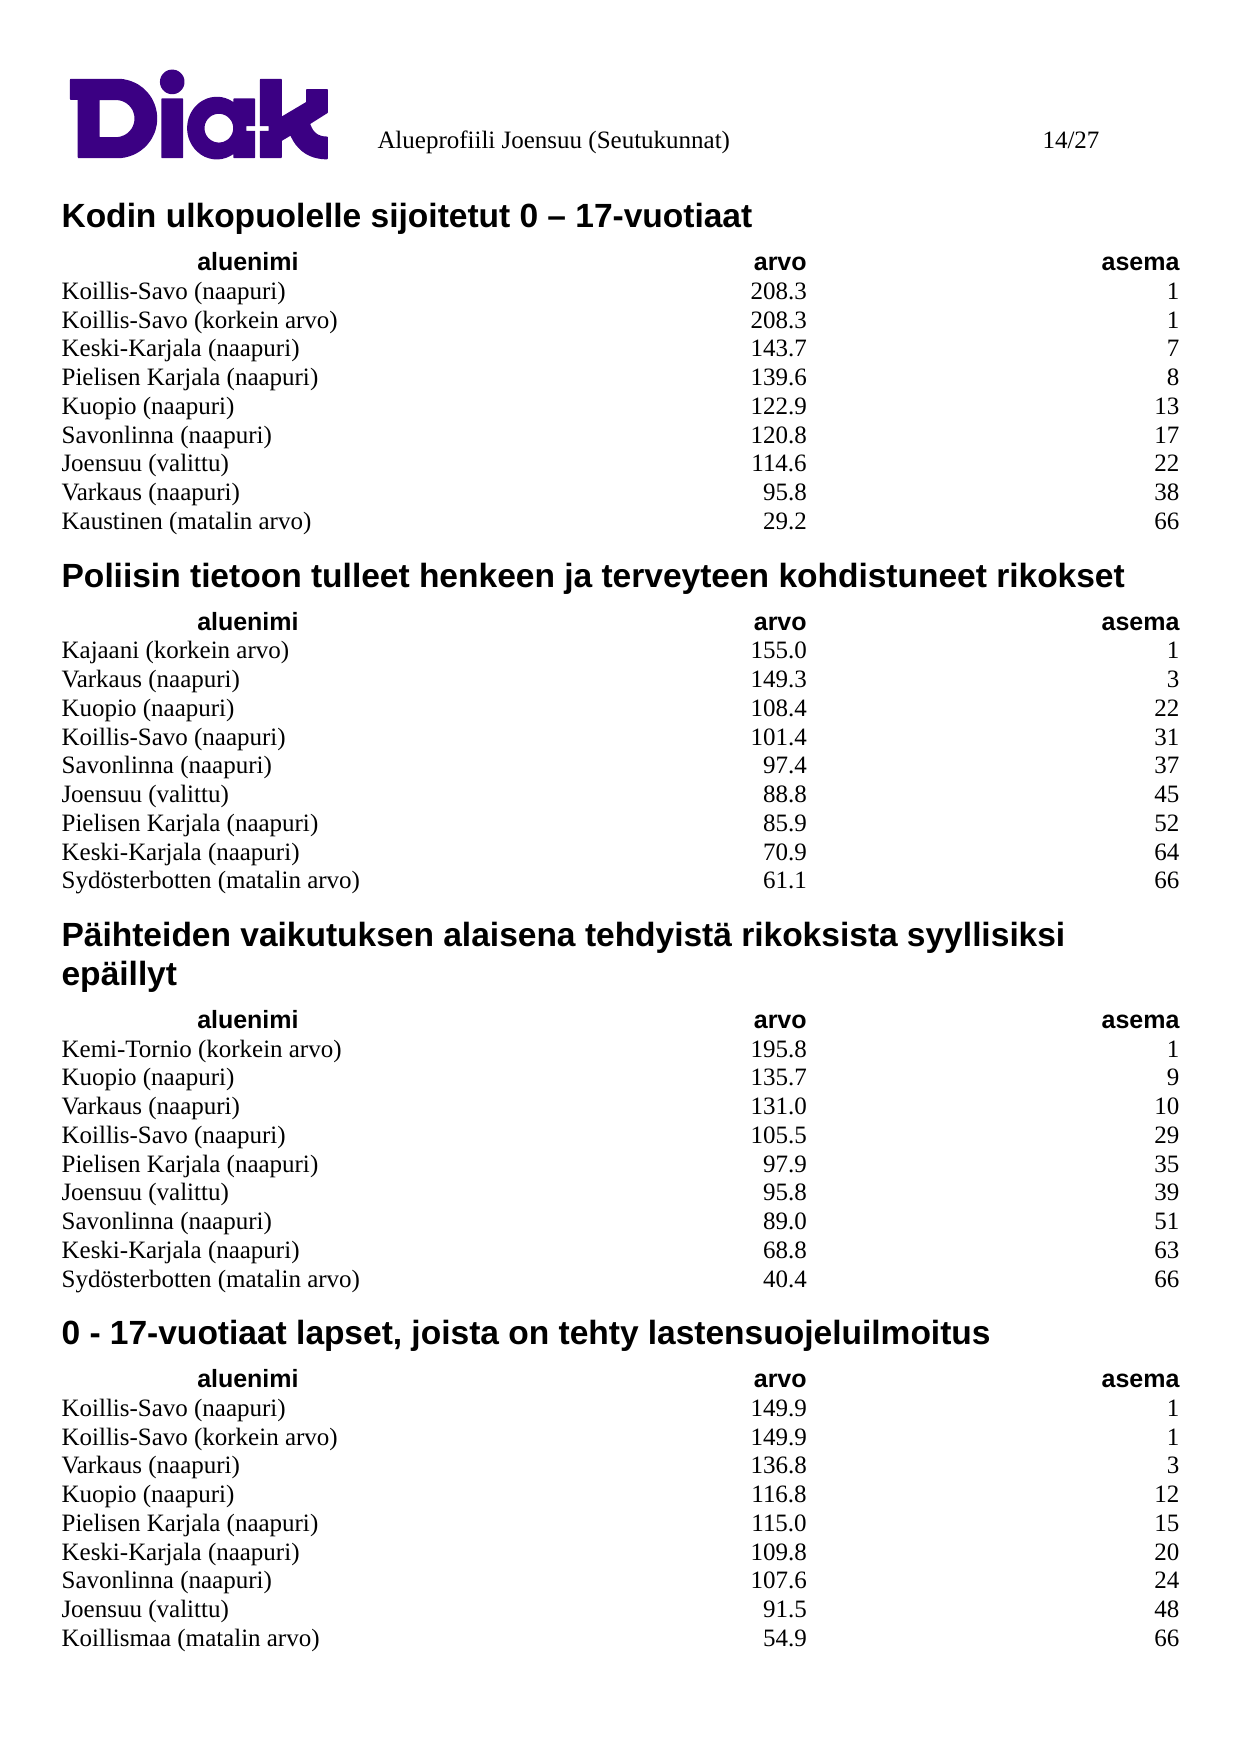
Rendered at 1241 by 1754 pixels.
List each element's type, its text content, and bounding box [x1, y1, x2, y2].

table_cell Keski-Karjala (naapuri) [61, 1537, 434, 1566]
table_cell 66 [806, 506, 1179, 535]
table_cell Kuopio (naapuri) [61, 1479, 434, 1508]
table_cell 114.6 [434, 449, 806, 477]
table_cell 1 [806, 276, 1179, 305]
table_cell 95.8 [434, 477, 806, 506]
table_header asema [806, 1364, 1179, 1393]
table_cell 1 [806, 636, 1179, 664]
table_cell 39 [806, 1178, 1179, 1206]
table_cell 10 [806, 1091, 1179, 1120]
table_cell Sydösterbotten (matalin arvo) [61, 1264, 434, 1292]
table_cell Koillismaa (matalin arvo) [61, 1623, 434, 1652]
table_cell Savonlinna (naapuri) [61, 1566, 434, 1594]
table_header aluenimi [61, 247, 434, 276]
subtitle Poliisin tietoon tulleet henkeen ja terveyteen kohdistuneet rikokset [61, 556, 1179, 594]
table_cell 20 [806, 1537, 1179, 1566]
table_cell 29.2 [434, 506, 806, 535]
table_header arvo [434, 607, 806, 636]
table_cell 37 [806, 751, 1179, 779]
table_cell Keski-Karjala (naapuri) [61, 837, 434, 866]
table_cell 63 [806, 1235, 1179, 1264]
table_cell 208.3 [434, 276, 806, 305]
table_cell Varkaus (naapuri) [61, 1091, 434, 1120]
table_cell Keski-Karjala (naapuri) [61, 334, 434, 362]
table_cell 66 [806, 1264, 1179, 1292]
table_cell 85.9 [434, 808, 806, 837]
table_cell Varkaus (naapuri) [61, 664, 434, 693]
table_cell 91.5 [434, 1594, 806, 1623]
table_cell Joensuu (valittu) [61, 1594, 434, 1623]
table_header arvo [434, 247, 806, 276]
table_cell Kaustinen (matalin arvo) [61, 506, 434, 535]
table_cell 48 [806, 1594, 1179, 1623]
table_cell 149.3 [434, 664, 806, 693]
subtitle Päihteiden vaikutuksen alaisena tehdyistä rikoksista syyllisiksi epäillyt [61, 915, 1179, 992]
table_cell 107.6 [434, 1566, 806, 1594]
table_cell 195.8 [434, 1034, 806, 1062]
table_header aluenimi [61, 607, 434, 636]
table_cell 9 [806, 1063, 1179, 1091]
table_cell 1 [806, 1393, 1179, 1422]
table_cell 15 [806, 1508, 1179, 1537]
table_cell 54.9 [434, 1623, 806, 1652]
table_header asema [806, 1005, 1179, 1034]
table_cell Kuopio (naapuri) [61, 693, 434, 722]
table_cell 143.7 [434, 334, 806, 362]
table_cell 95.8 [434, 1178, 806, 1206]
table_cell 1 [806, 305, 1179, 333]
table_cell 1 [806, 1422, 1179, 1451]
table_cell Koillis-Savo (naapuri) [61, 722, 434, 751]
table_cell 31 [806, 722, 1179, 751]
table_cell Joensuu (valittu) [61, 779, 434, 808]
table_cell 70.9 [434, 837, 806, 866]
table_cell 8 [806, 362, 1179, 391]
table_cell 108.4 [434, 693, 806, 722]
table_cell 17 [806, 420, 1179, 448]
table_cell 68.8 [434, 1235, 806, 1264]
table_cell 61.1 [434, 866, 806, 894]
table_cell Koillis-Savo (naapuri) [61, 276, 434, 305]
table_cell Joensuu (valittu) [61, 1178, 434, 1206]
table_cell Koillis-Savo (naapuri) [61, 1393, 434, 1422]
table_cell Kemi-Tornio (korkein arvo) [61, 1034, 434, 1062]
table_header asema [806, 247, 1179, 276]
subtitle 0 - 17-vuotiaat lapset, joista on tehty lastensuojeluilmoitus [61, 1313, 1179, 1352]
table_cell 35 [806, 1149, 1179, 1177]
table_header arvo [434, 1005, 806, 1034]
table_cell 13 [806, 391, 1179, 420]
table_cell 40.4 [434, 1264, 806, 1292]
table_cell 51 [806, 1206, 1179, 1235]
table_cell 139.6 [434, 362, 806, 391]
table_cell 155.0 [434, 636, 806, 664]
table_cell 208.3 [434, 305, 806, 333]
table_cell 101.4 [434, 722, 806, 751]
table_cell 64 [806, 837, 1179, 866]
table_cell 136.8 [434, 1451, 806, 1479]
table_cell 45 [806, 779, 1179, 808]
table_cell 135.7 [434, 1063, 806, 1091]
table_cell Koillis-Savo (korkein arvo) [61, 1422, 434, 1451]
table_cell Savonlinna (naapuri) [61, 751, 434, 779]
table_cell 3 [806, 1451, 1179, 1479]
table_cell Pielisen Karjala (naapuri) [61, 808, 434, 837]
table_cell 131.0 [434, 1091, 806, 1120]
table_cell Sydösterbotten (matalin arvo) [61, 866, 434, 894]
table_cell Pielisen Karjala (naapuri) [61, 1508, 434, 1537]
table_cell Koillis-Savo (naapuri) [61, 1120, 434, 1149]
table_cell 22 [806, 449, 1179, 477]
table_cell 66 [806, 1623, 1179, 1652]
table_cell 88.8 [434, 779, 806, 808]
table_cell 12 [806, 1479, 1179, 1508]
table_cell 52 [806, 808, 1179, 837]
table_cell Savonlinna (naapuri) [61, 420, 434, 448]
table_cell 120.8 [434, 420, 806, 448]
table_cell 29 [806, 1120, 1179, 1149]
table_cell Pielisen Karjala (naapuri) [61, 362, 434, 391]
table_cell 7 [806, 334, 1179, 362]
table_cell 149.9 [434, 1422, 806, 1451]
table_cell 22 [806, 693, 1179, 722]
table_cell Kajaani (korkein arvo) [61, 636, 434, 664]
subtitle Kodin ulkopuolelle sijoitetut 0 – 17-vuotiaat [61, 196, 1179, 235]
table_cell Kuopio (naapuri) [61, 1063, 434, 1091]
table_cell Keski-Karjala (naapuri) [61, 1235, 434, 1264]
table_cell Savonlinna (naapuri) [61, 1206, 434, 1235]
table_header aluenimi [61, 1005, 434, 1034]
table_cell 109.8 [434, 1537, 806, 1566]
table_cell Varkaus (naapuri) [61, 1451, 434, 1479]
table_cell 115.0 [434, 1508, 806, 1537]
table_cell Kuopio (naapuri) [61, 391, 434, 420]
table_cell Joensuu (valittu) [61, 449, 434, 477]
table_cell 97.9 [434, 1149, 806, 1177]
table_cell 1 [806, 1034, 1179, 1062]
table_cell Varkaus (naapuri) [61, 477, 434, 506]
table_cell 89.0 [434, 1206, 806, 1235]
table_header asema [806, 607, 1179, 636]
table_cell 122.9 [434, 391, 806, 420]
table_cell 66 [806, 866, 1179, 894]
table_cell Pielisen Karjala (naapuri) [61, 1149, 434, 1177]
table_cell 105.5 [434, 1120, 806, 1149]
table_cell 97.4 [434, 751, 806, 779]
table_header arvo [434, 1364, 806, 1393]
table_cell Koillis-Savo (korkein arvo) [61, 305, 434, 333]
table_cell 149.9 [434, 1393, 806, 1422]
table_cell 38 [806, 477, 1179, 506]
table_cell 3 [806, 664, 1179, 693]
table_cell 116.8 [434, 1479, 806, 1508]
table_header aluenimi [61, 1364, 434, 1393]
table_cell 24 [806, 1566, 1179, 1594]
